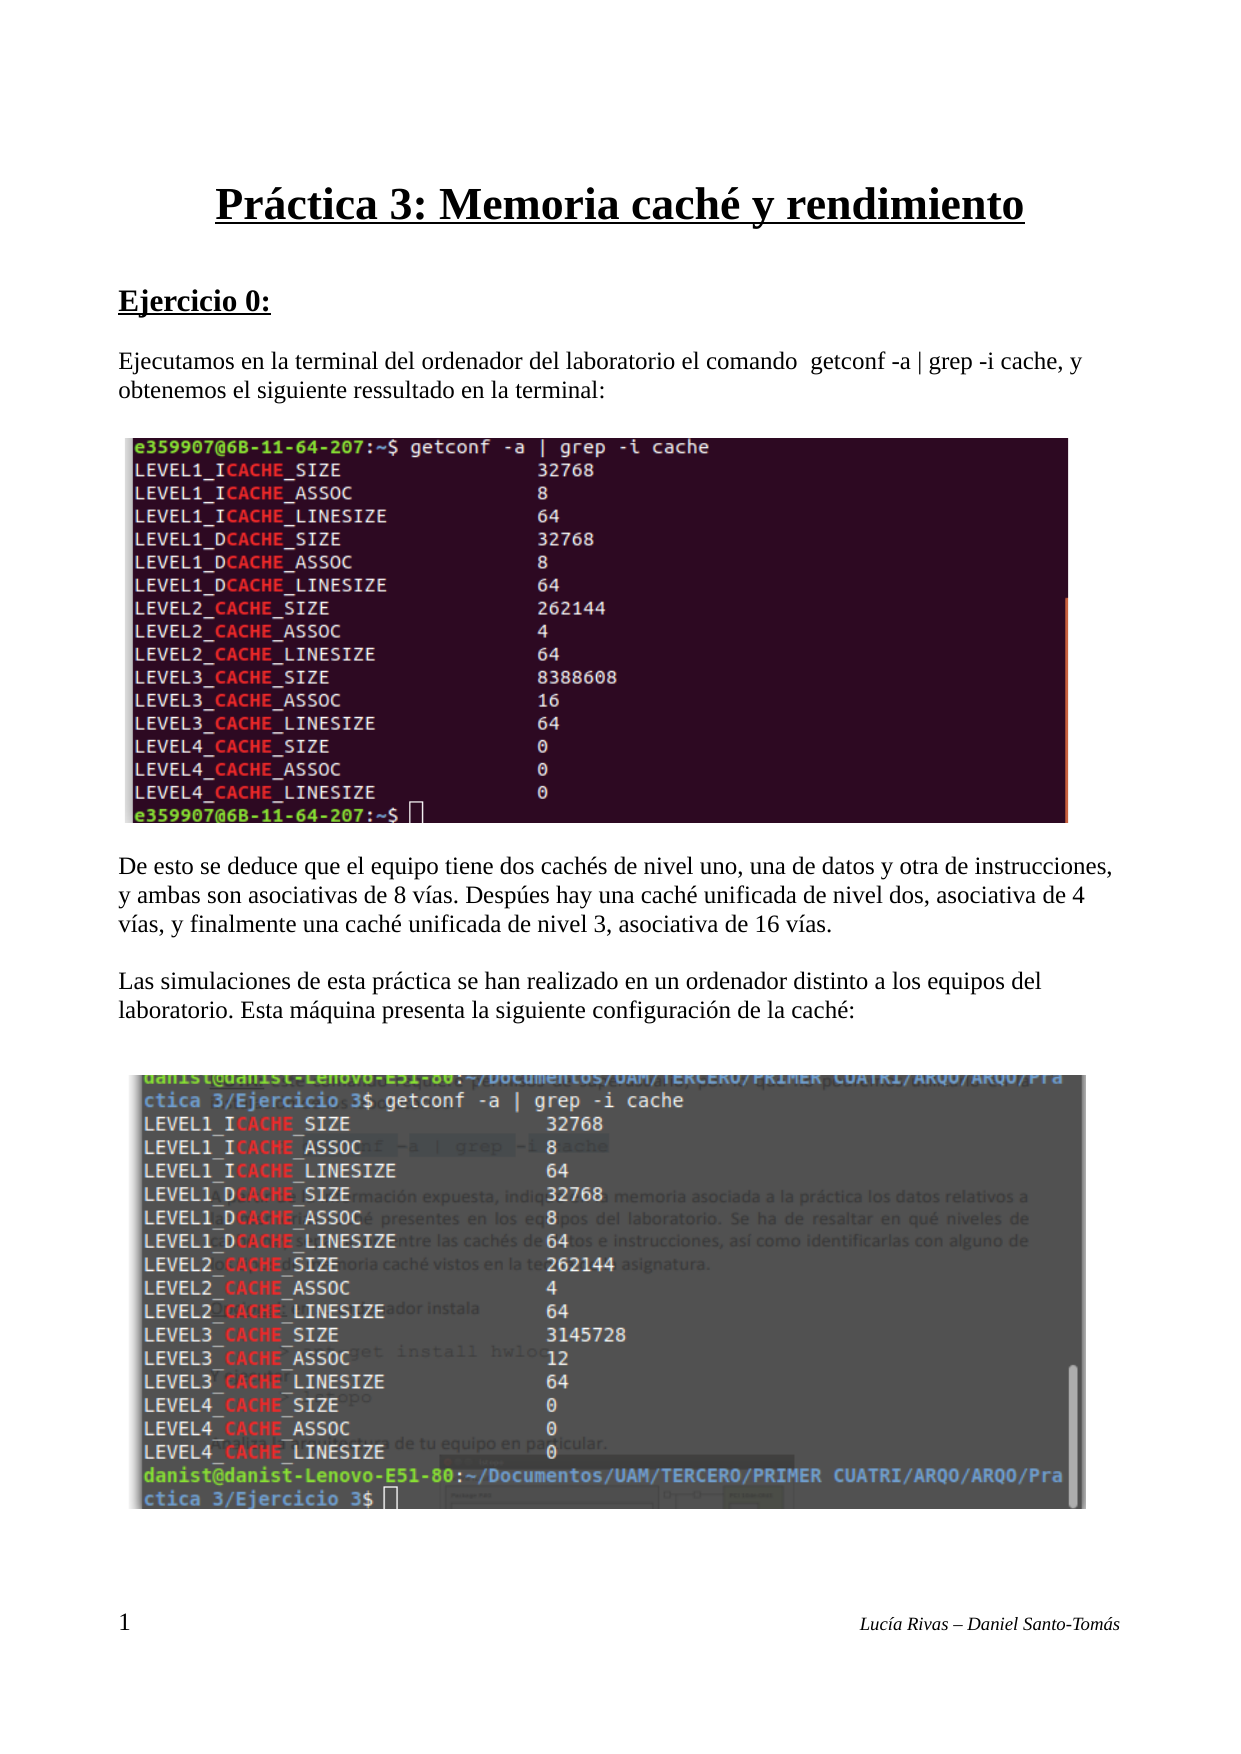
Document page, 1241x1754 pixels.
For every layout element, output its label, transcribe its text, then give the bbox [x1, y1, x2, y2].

text De esto se deduce que el equipo tiene dos cachés de nivel uno, una de datos y otra de instrucciones, y ambas son asociativas de 8 vías. Despúes hay una caché unificada de nivel dos, asociativa de 4 vías, y finalmente una caché unificada de nivel 3, asociativa de 16 vías. [118, 851, 1122, 938]
text Ejecutamos en la terminal del ordenador del laboratorio el comando getconf -a | grep -i cache, y obtenemos el siguiente ressultado en la terminal: [118, 346, 1122, 404]
picture [124, 438, 1069, 823]
text Las simulaciones de esta práctica se han realizado en un ordenador distinto a los equipos del laboratorio. Esta máquina presenta la siguiente configuración de la caché: [118, 966, 1122, 1024]
text Ejercicio 0: [118, 282, 1122, 318]
picture [259, 1075, 921, 1509]
text Práctica 3: Memoria caché y rendimiento [118, 176, 1122, 229]
